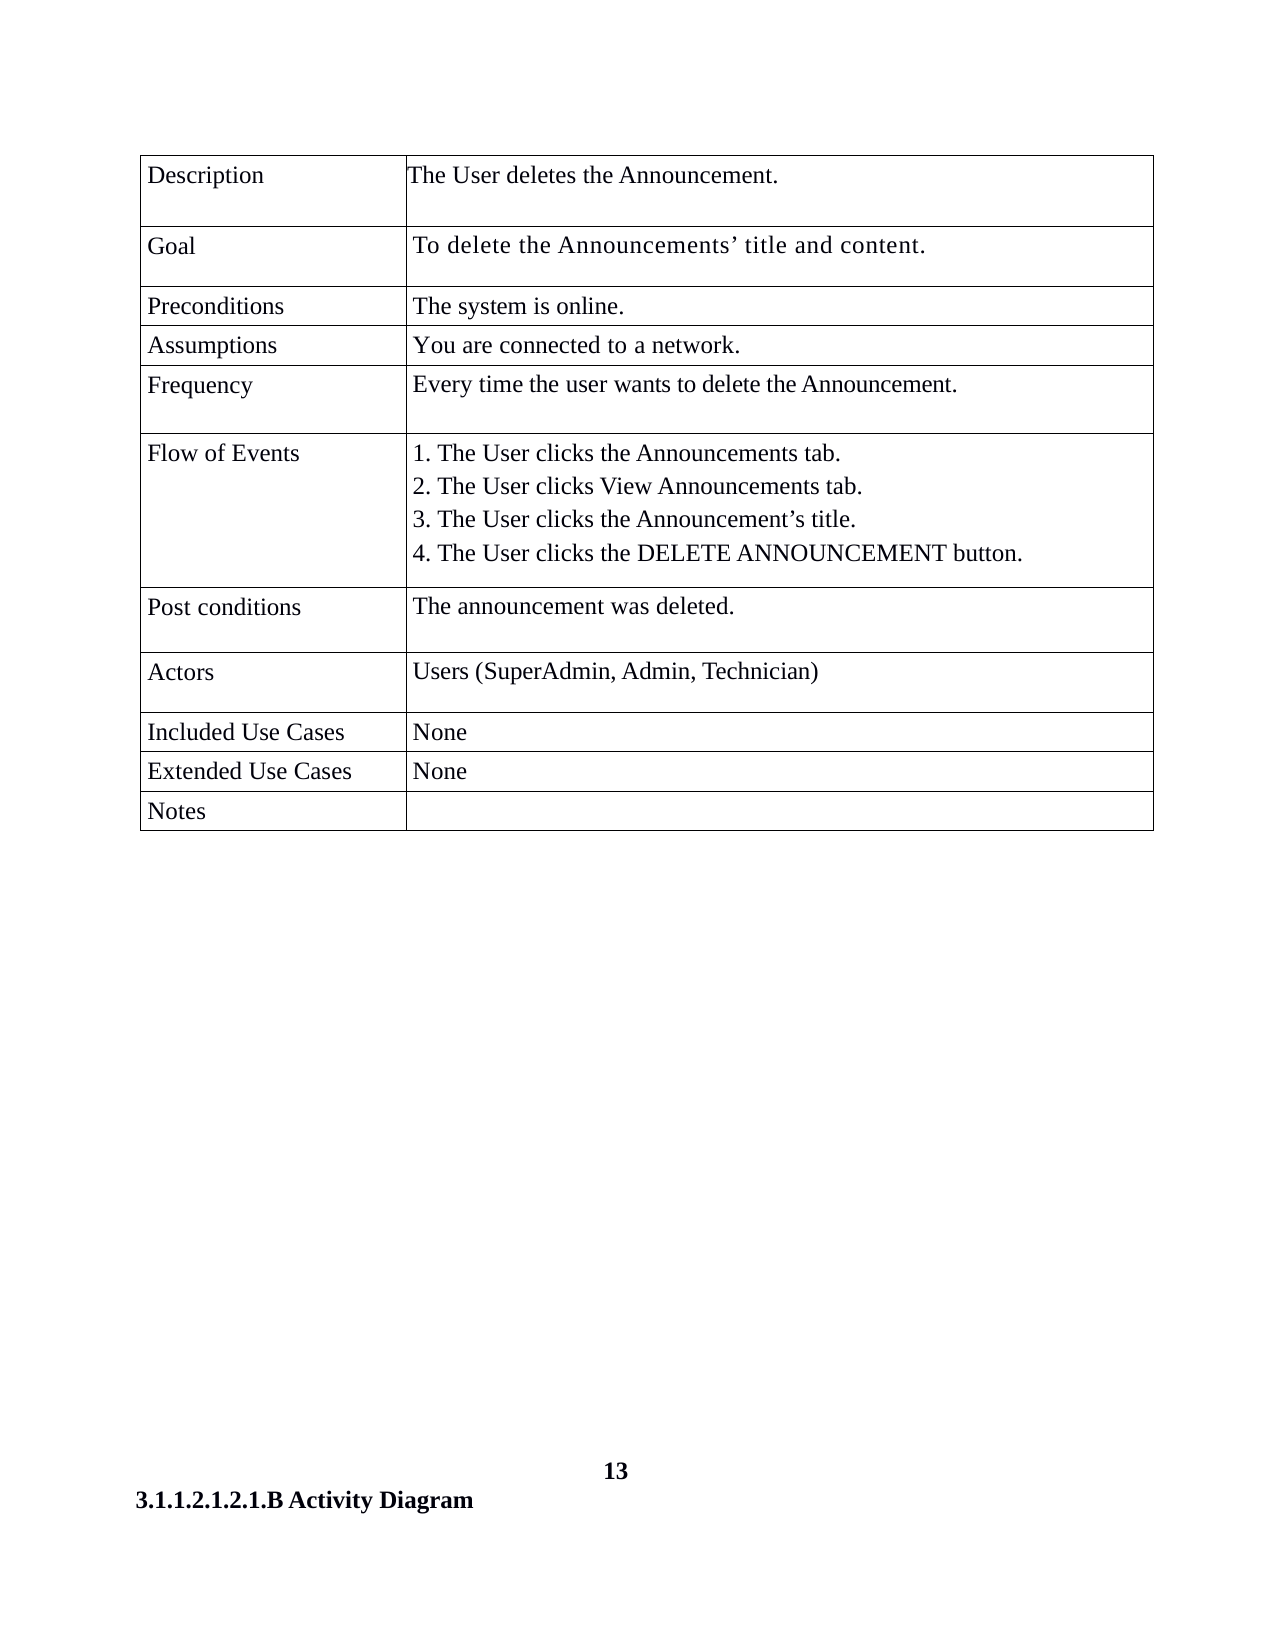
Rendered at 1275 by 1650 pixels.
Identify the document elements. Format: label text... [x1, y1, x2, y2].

table_header Description [141, 156, 406, 226]
table_cell Notes [141, 792, 406, 830]
table_cell Actors [141, 653, 406, 711]
table_cell Assumptions [141, 326, 406, 365]
table_cell Goal [141, 227, 406, 286]
table_cell Frequency [141, 366, 406, 432]
table_cell The system is online. [407, 287, 1153, 325]
text 13 [135, 1456, 1096, 1485]
table_header The User deletes the Announcement. [407, 156, 1153, 226]
text 3.1.1.2.1.2.1.B Activity Diagram [135, 1485, 1096, 1514]
table_cell Users (SuperAdmin, Admin, Technician) [407, 653, 1153, 711]
table_cell You are connected to a network. [407, 326, 1153, 365]
table_cell Every time the user wants to delete the Announcement. [407, 366, 1153, 432]
table_cell To delete the Announcements’ title and content. [407, 227, 1153, 286]
table_cell None [407, 713, 1153, 751]
table_cell Flow of Events [141, 434, 406, 587]
table_cell 1. The User clicks the Announcements tab. 2. The User clicks View Announcements tab. 3. The User clicks the Announcement’s title. 4. The User clicks the DELETE ANNOUNCEMENT button. [407, 434, 1153, 587]
table_cell [407, 792, 1153, 830]
table_cell Extended Use Cases [141, 752, 406, 791]
table_cell The announcement was deleted. [407, 588, 1153, 652]
table_cell None [407, 752, 1153, 791]
table_cell Post conditions [141, 588, 406, 652]
table_cell Included Use Cases [141, 713, 406, 751]
table_cell Preconditions [141, 287, 406, 325]
